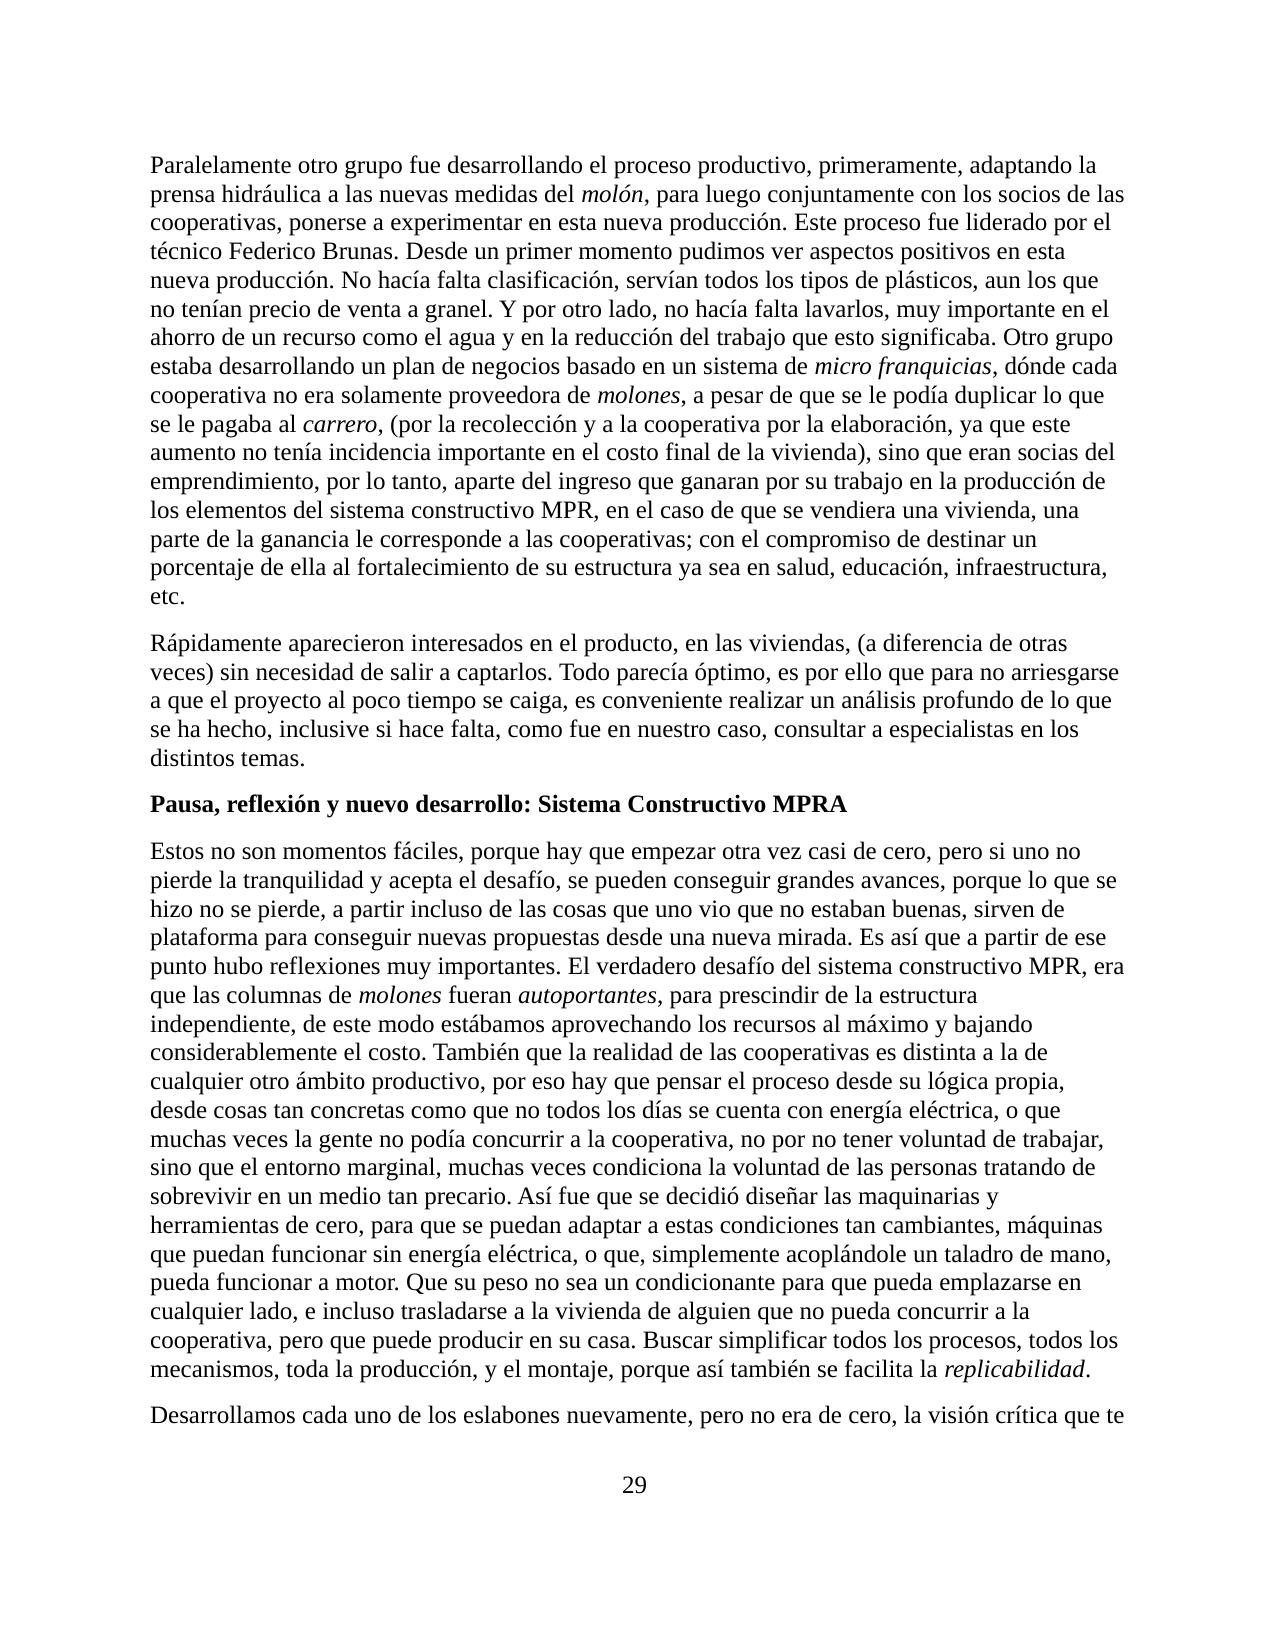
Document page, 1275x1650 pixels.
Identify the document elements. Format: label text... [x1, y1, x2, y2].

text Rápidamente aparecieron interesados en el producto, en las viviendas, (a diferencia de otras veces) sin necesidad de salir a captarlos. Todo parecía óptimo, es por ello que para no arriesgarse a que el proyecto al poco tiempo se caiga, es conveniente realizar un análisis profundo de lo que se ha hecho, inclusive si hace falta, como fue en nuestro caso, consultar a especialistas en los distintos temas. [150, 628, 1125, 772]
text Pausa, reflexión y nuevo desarrollo: Sistema Constructivo MPRA [150, 789, 1125, 818]
text Paralelamente otro grupo fue desarrollando el proceso productivo, primeramente, adaptando la prensa hidráulica a las nuevas medidas del molón, para luego conjuntamente con los socios de las cooperativas, ponerse a experimentar en esta nueva producción. Este proceso fue liderado por el técnico Federico Brunas. Desde un primer momento pudimos ver aspectos positivos en esta nueva producción. No hacía falta clasificación, servían todos los tipos de plásticos, aun los que no tenían precio de venta a granel. Y por otro lado, no hacía falta lavarlos, muy importante en el ahorro de un recurso como el agua y en la reducción del trabajo que esto significaba. Otro grupo estaba desarrollando un plan de negocios basado en un sistema de micro franquicias, dónde cada cooperativa no era solamente proveedora de molones, a pesar de que se le podía duplicar lo que se le pagaba al carrero, (por la recolección y a la cooperativa por la elaboración, ya que este aumento no tenía incidencia importante en el costo final de la vivienda), sino que eran socias del emprendimiento, por lo tanto, aparte del ingreso que ganaran por su trabajo en la producción de los elementos del sistema constructivo MPR, en el caso de que se vendiera una vivienda, una parte de la ganancia le corresponde a las cooperativas; con el compromiso de destinar un porcentaje de ella al fortalecimiento de su estructura ya sea en salud, educación, infraestructura, etc. [150, 150, 1125, 610]
text Estos no son momentos fáciles, porque hay que empezar otra vez casi de cero, pero si uno no pierde la tranquilidad y acepta el desafío, se pueden conseguir grandes avances, porque lo que se hizo no se pierde, a partir incluso de las cosas que uno vio que no estaban buenas, sirven de plataforma para conseguir nuevas propuestas desde una nueva mirada. Es así que a partir de ese punto hubo reflexiones muy importantes. El verdadero desafío del sistema constructivo MPR, era que las columnas de molones fueran autoportantes, para prescindir de la estructura independiente, de este modo estábamos aprovechando los recursos al máximo y bajando considerablemente el costo. También que la realidad de las cooperativas es distinta a la de cualquier otro ámbito productivo, por eso hay que pensar el proceso desde su lógica propia, desde cosas tan concretas como que no todos los días se cuenta con energía eléctrica, o que muchas veces la gente no podía concurrir a la cooperativa, no por no tener voluntad de trabajar, sino que el entorno marginal, muchas veces condiciona la voluntad de las personas tratando de sobrevivir en un medio tan precario. Así fue que se decidió diseñar las maquinarias y herramientas de cero, para que se puedan adaptar a estas condiciones tan cambiantes, máquinas que puedan funcionar sin energía eléctrica, o que, simplemente acoplándole un taladro de mano, pueda funcionar a motor. Que su peso no sea un condicionante para que pueda emplazarse en cualquier lado, e incluso trasladarse a la vivienda de alguien que no pueda concurrir a la cooperativa, pero que puede producir en su casa. Buscar simplificar todos los procesos, todos los mecanismos, toda la producción, y el montaje, porque así también se facilita la replicabilidad. [150, 836, 1125, 1382]
text Desarrollamos cada uno de los eslabones nuevamente, pero no era de cero, la visión crítica que te [150, 1400, 1125, 1429]
